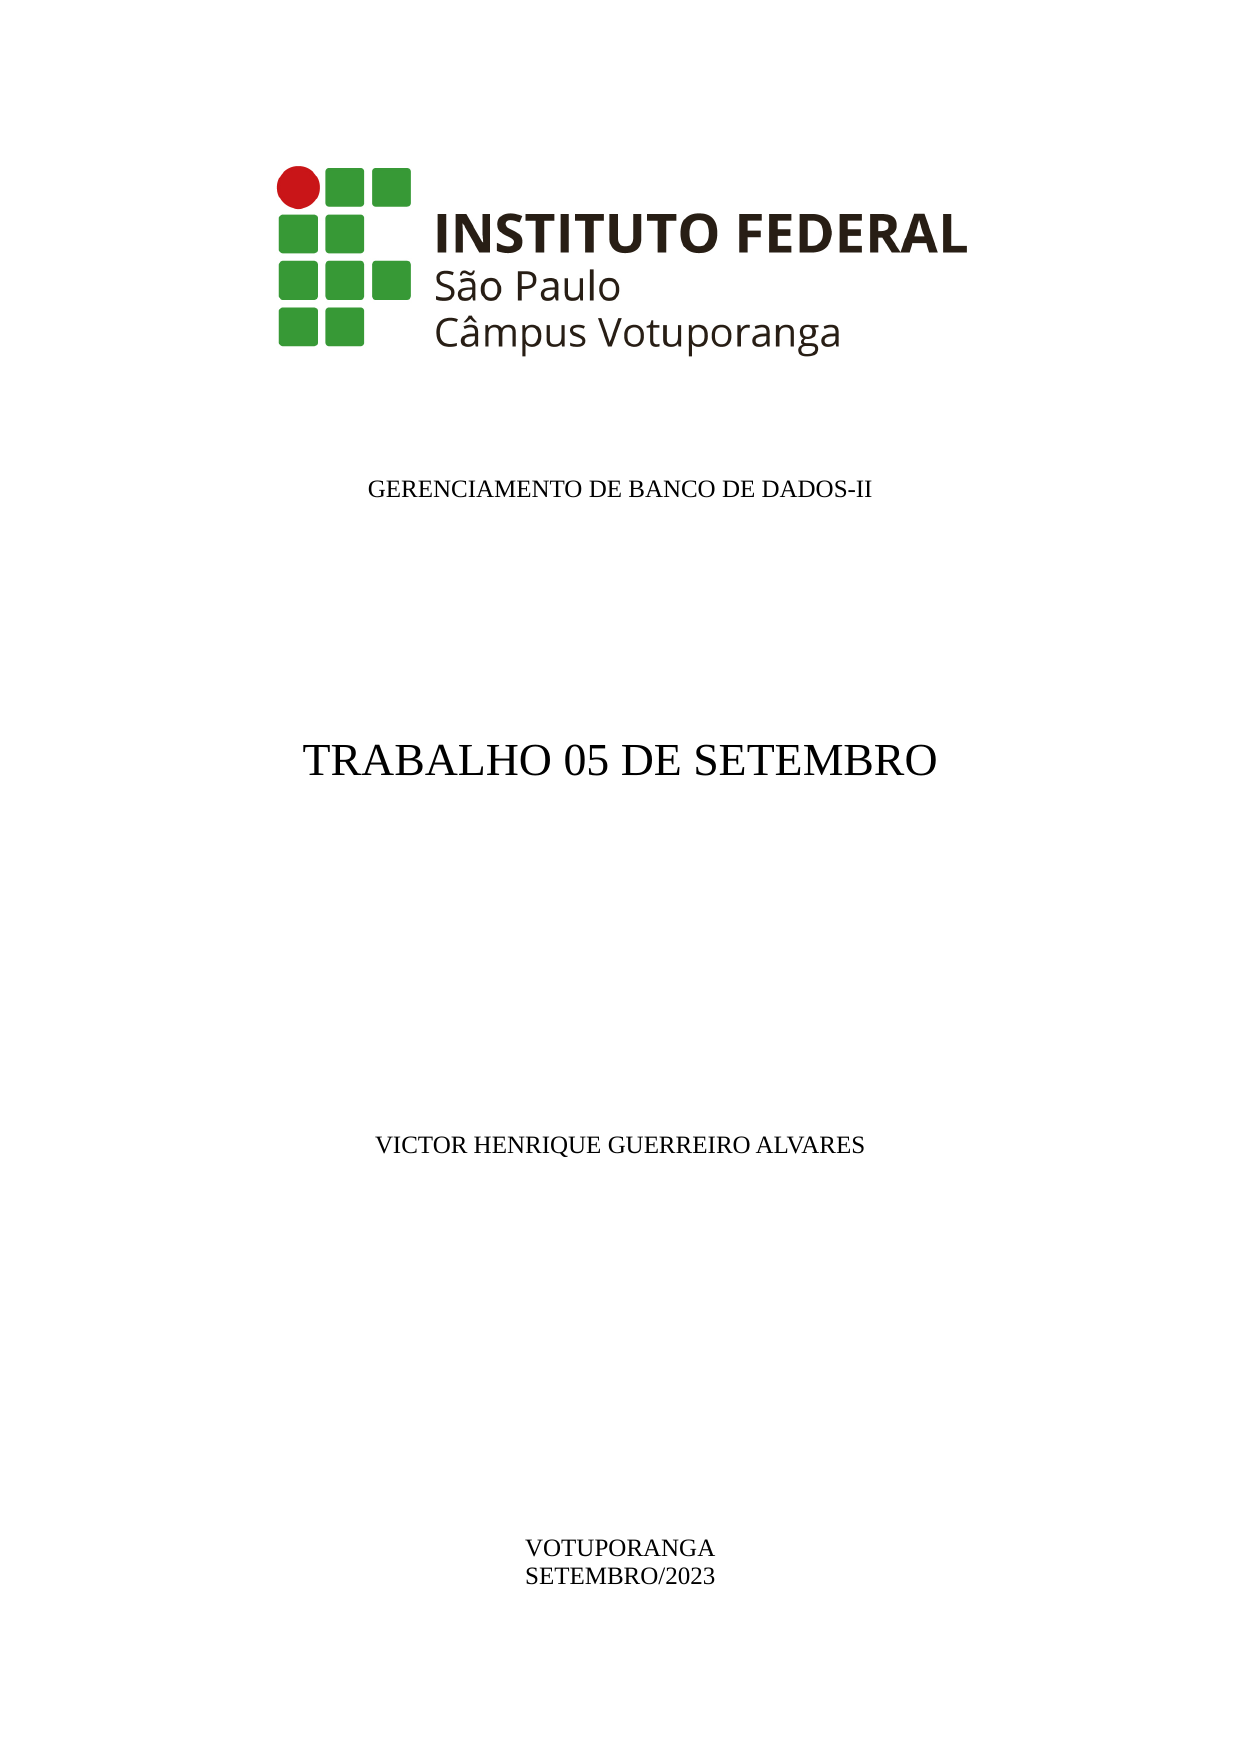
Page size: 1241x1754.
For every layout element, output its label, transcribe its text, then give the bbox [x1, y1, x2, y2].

text SETEMBRO/2023 [118, 1561, 1122, 1590]
text TRABALHO 05 DE SETEMBRO [118, 732, 1122, 785]
picture [243, 118, 997, 388]
text GERENCIAMENTO DE BANCO DE DADOS-II [118, 474, 1122, 502]
text VOTUPORANGA [118, 1533, 1122, 1561]
text VICTOR HENRIQUE GUERREIRO ALVARES [118, 1130, 1122, 1159]
